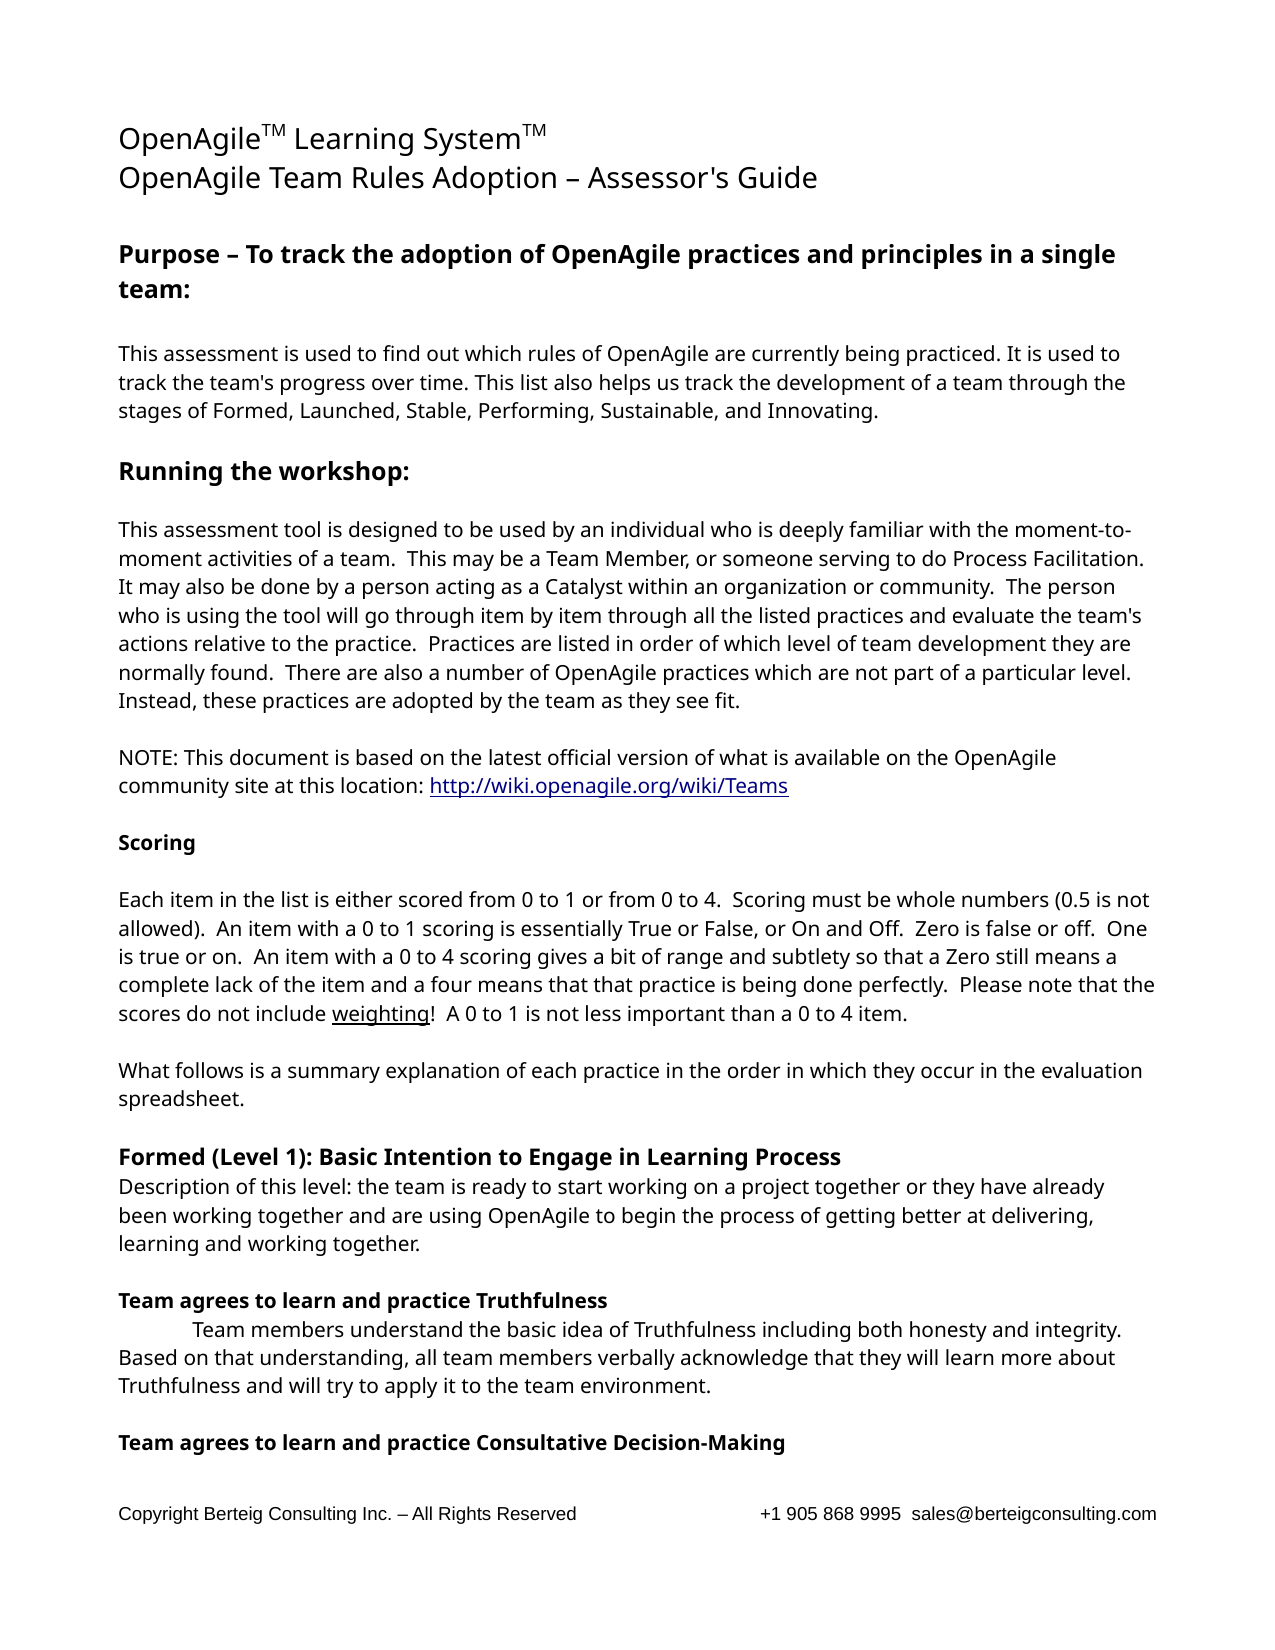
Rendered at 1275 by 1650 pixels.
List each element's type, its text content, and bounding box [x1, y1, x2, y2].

text Each item in the list is either scored from 0 to 1 or from 0 to 4. Scoring must be whole numbers (0.5 is not allowed). An item with a 0 to 1 scoring is essentially True or False, or On and Off. Zero is false or off. One is true or on. An item with a 0 to 4 scoring gives a bit of range and subtlety so that a Zero still means a complete lack of the item and a four means that that practice is being done perfectly. Please note that the scores do not include weighting! A 0 to 1 is not less important than a 0 to 4 item. [118, 885, 1157, 1027]
text This assessment is used to find out which rules of OpenAgile are currently being practiced. It is used to track the team's progress over time. This list also helps us track the development of a team through the stages of Formed, Launched, Stable, Performing, Sustainable, and Innovating. [118, 339, 1157, 425]
text Team agrees to learn and practice Truthfulness [118, 1286, 1157, 1315]
text Team agrees to learn and practice Consultative Decision-Making [118, 1428, 1157, 1457]
text OpenAgileTM Learning SystemTM [118, 118, 1157, 158]
text Formed (Level 1): Basic Intention to Engage in Learning Process [118, 1141, 1157, 1172]
text Scoring [118, 828, 1157, 857]
text What follows is a summary explanation of each practice in the order in which they occur in the evaluation spreadsheet. [118, 1056, 1157, 1113]
text Purpose – To track the adoption of OpenAgile practices and principles in a single team: [118, 237, 1157, 305]
text This assessment tool is designed to be used by an individual who is deeply familiar with the moment-to-moment activities of a team. This may be a Team Member, or someone serving to do Process Facilitation. It may also be done by a person acting as a Catalyst within an organization or community. The person who is using the tool will go through item by item through all the listed practices and evaluate the team's actions relative to the practice. Practices are listed in order of which level of team development they are normally found. There are also a number of OpenAgile practices which are not part of a particular level. Instead, these practices are adopted by the team as they see fit. [118, 516, 1157, 715]
text Running the workshop: [118, 453, 1157, 487]
text Description of this level: the team is ready to start working on a project together or they have already been working together and are using OpenAgile to begin the process of getting better at delivering, learning and working together. [118, 1172, 1157, 1258]
text Team members understand the basic idea of Truthfulness including both honesty and integrity. Based on that understanding, all team members verbally acknowledge that they will learn more about Truthfulness and will try to apply it to the team environment. [118, 1315, 1157, 1400]
text OpenAgile Team Rules Adoption – Assessor's Guide [118, 158, 1157, 197]
text NOTE: This document is based on the latest official version of what is available on the OpenAgile community site at this location: http://wiki.openagile.org/wiki/Teams [118, 743, 1157, 800]
